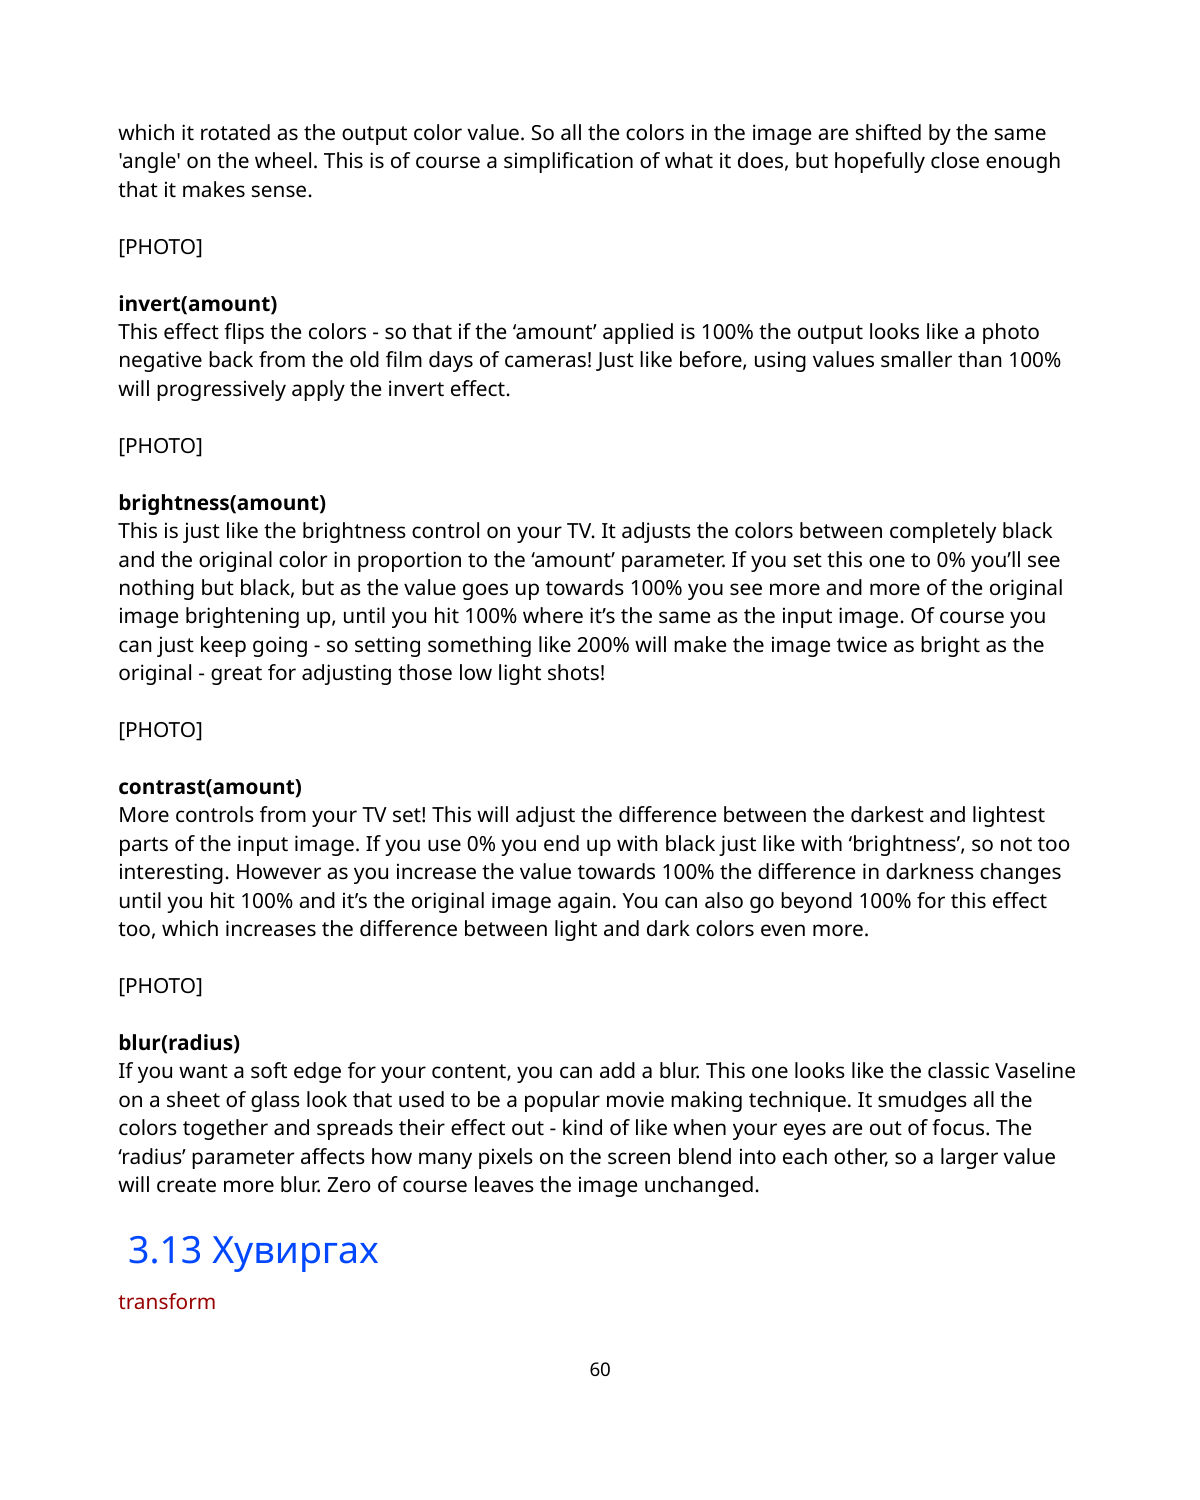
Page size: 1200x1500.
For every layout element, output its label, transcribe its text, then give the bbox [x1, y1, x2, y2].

text transform [118, 1287, 1082, 1315]
text [PHOTO] [118, 715, 1082, 744]
text [PHOTO] [118, 431, 1082, 459]
text brightness(amount) [118, 488, 1082, 516]
text contrast(amount) [118, 772, 1082, 801]
text This effect flips the colors - so that if the ‘amount’ applied is 100% the output looks like a photo negative back from the old film days of cameras! Just like before, using values smaller than 100% will progressively apply the invert effect. [118, 317, 1082, 402]
subtitle Хувиргах [118, 1223, 1082, 1274]
text which it rotated as the output color value. So all the colors in the image are shifted by the same 'angle' on the wheel. This is of course a simplification of what it does, but hopefully close enough that it makes sense. [118, 118, 1082, 203]
text [PHOTO] [118, 971, 1082, 1000]
text More controls from your TV set! This will adjust the difference between the darkest and lightest parts of the input image. If you use 0% you end up with black just like with ‘brightness’, so not too interesting. However as you increase the value towards 100% the difference in darkness changes until you hit 100% and it’s the original image again. You can also go beyond 100% for this effect too, which increases the difference between light and dark colors even more. [118, 801, 1082, 943]
text If you want a soft edge for your content, you can add a blur. This one looks like the classic Vaseline on a sheet of glass look that used to be a popular movie making technique. It smudges all the colors together and spreads their effect out - kind of like when your eyes are out of focus. The ‘radius’ parameter affects how many pixels on the screen blend into each other, so a larger value will create more blur. Zero of course leaves the image unchanged. [118, 1057, 1082, 1199]
text blur(radius) [118, 1028, 1082, 1057]
text [PHOTO] [118, 232, 1082, 260]
text This is just like the brightness control on your TV. It adjusts the colors between completely black and the original color in proportion to the ‘amount’ parameter. If you set this one to 0% you’ll see nothing but black, but as the value goes up towards 100% you see more and more of the original image brightening up, until you hit 100% where it’s the same as the input image. Of course you can just keep going - so setting something like 200% will make the image twice as bright as the original - great for adjusting those low light shots! [118, 516, 1082, 687]
text invert(amount) [118, 289, 1082, 317]
